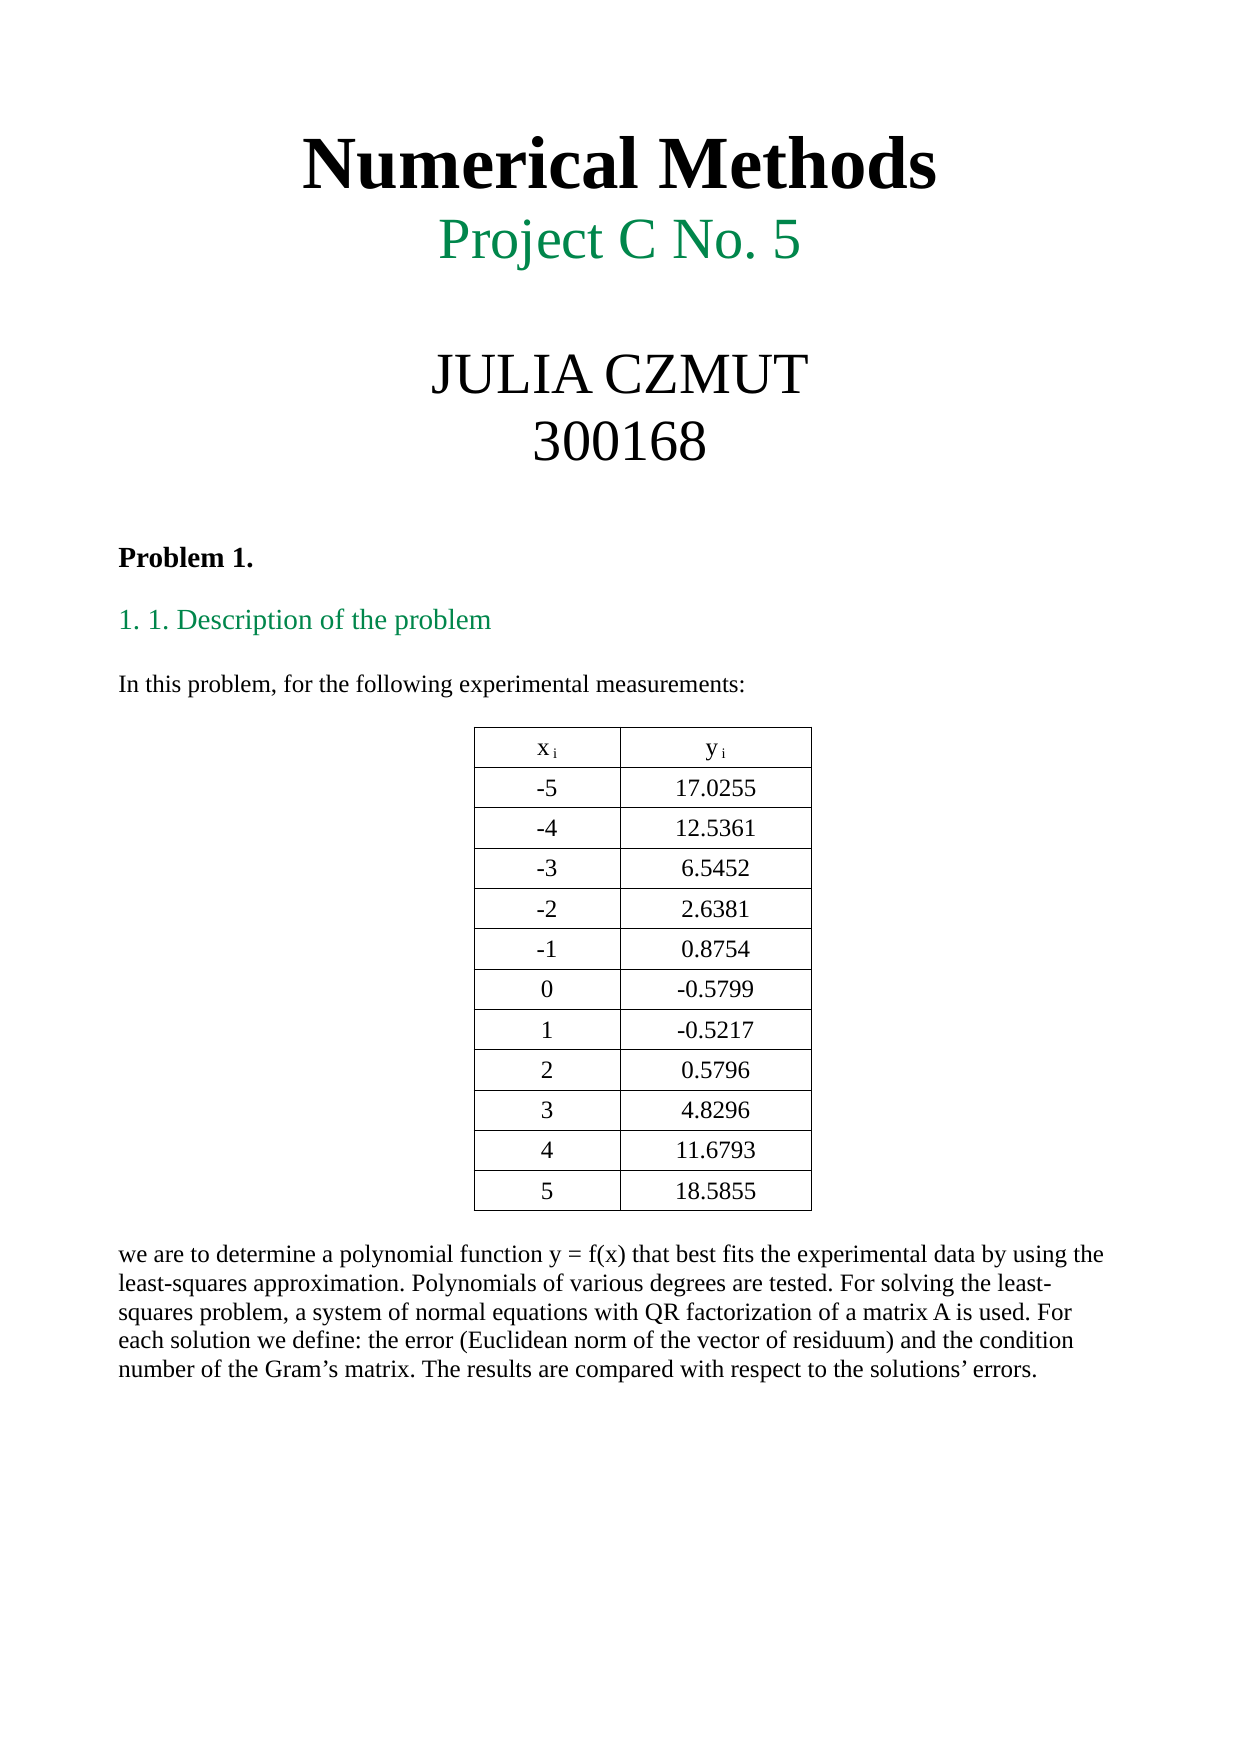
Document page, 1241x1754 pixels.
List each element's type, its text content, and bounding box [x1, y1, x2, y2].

table_cell 4.8296 [621, 1091, 811, 1130]
table_cell 0.8754 [621, 929, 811, 968]
table_cell -5 [475, 768, 620, 807]
table_cell -4 [475, 808, 620, 848]
table_cell 3 [475, 1091, 620, 1130]
table_cell 2 [475, 1050, 620, 1089]
table_cell 17.0255 [621, 768, 811, 807]
text In this problem, for the following experimental measurements: [118, 669, 1122, 698]
table_cell -0.5799 [621, 970, 811, 1009]
table_cell 18.5855 [621, 1171, 811, 1210]
table_cell 12.5361 [621, 808, 811, 848]
text 1. 1. Description of the problem [118, 602, 1122, 636]
text Numerical Methods [118, 118, 1122, 204]
table_header y i [621, 728, 811, 767]
table_cell -3 [475, 849, 620, 888]
text 300168 [118, 406, 1122, 473]
table_cell 0 [475, 970, 620, 1009]
table_cell -0.5217 [621, 1010, 811, 1049]
text JULIA CZMUT [118, 338, 1122, 406]
table_cell 2.6381 [621, 889, 811, 928]
table_header x i [475, 728, 620, 767]
table_cell 1 [475, 1010, 620, 1049]
table_cell -1 [475, 929, 620, 968]
table_cell 0.5796 [621, 1050, 811, 1089]
table_cell 5 [475, 1171, 620, 1210]
text we are to determine a polynomial function y = f(x) that best fits the experimental data by using the least-squares approximation. Polynomials of various degrees are tested. For solving the least-squares problem, a system of normal equations with QR factorization of a matrix A is used. For each solution we define: the error (Euclidean norm of the vector of residuum) and the condition number of the Gram’s matrix. The results are compared with respect to the solutions’ errors. [118, 1239, 1122, 1383]
text Problem 1. [118, 540, 1122, 573]
text Project C No. 5 [118, 204, 1122, 271]
table_cell -2 [475, 889, 620, 928]
table_cell 11.6793 [621, 1131, 811, 1170]
table_cell 4 [475, 1131, 620, 1170]
table_cell 6.5452 [621, 849, 811, 888]
